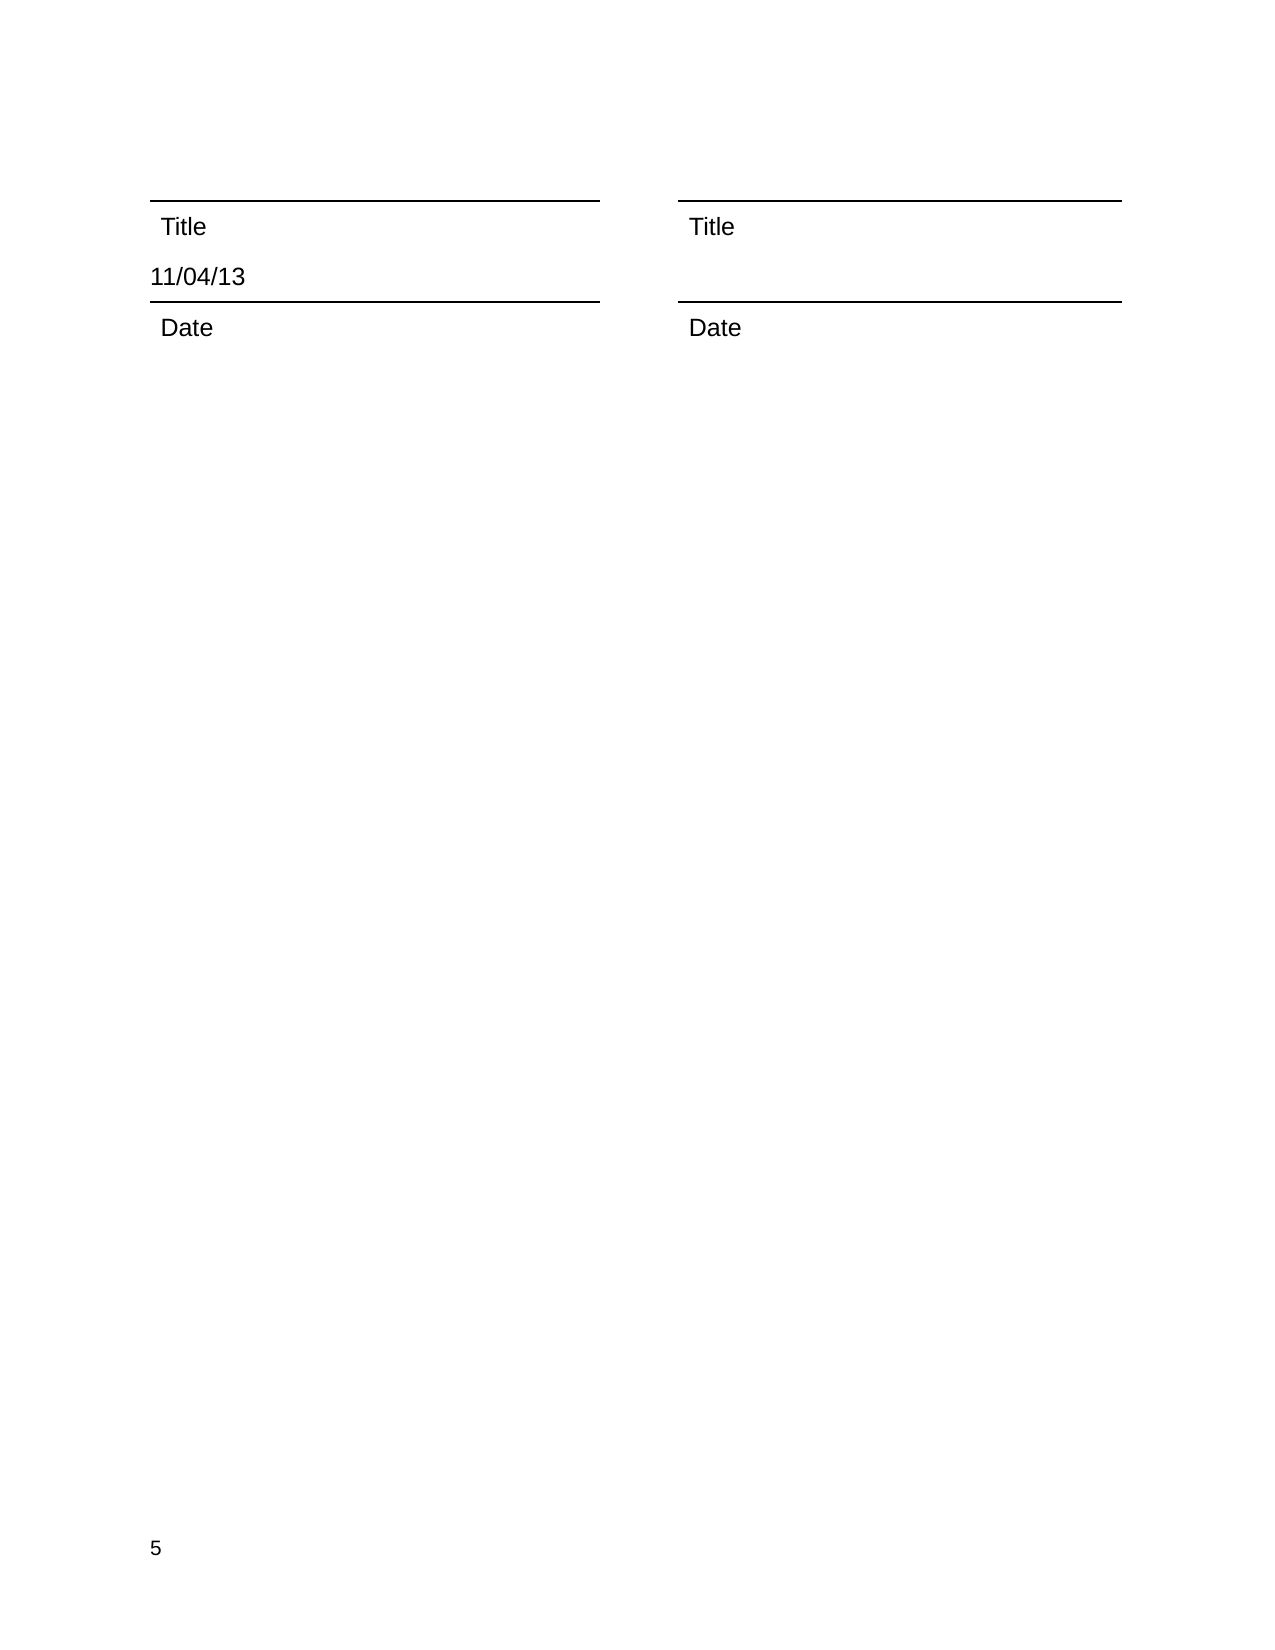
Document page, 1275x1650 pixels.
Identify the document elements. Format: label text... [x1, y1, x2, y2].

table_cell Title [678, 202, 1122, 251]
table_header [678, 150, 1122, 199]
table_header [600, 150, 678, 199]
table_cell [600, 301, 678, 352]
table_cell [600, 251, 678, 301]
table_cell [600, 200, 678, 251]
table_header [150, 150, 600, 199]
table_cell 11/04/13 [150, 251, 600, 301]
table_cell Date [678, 303, 1122, 352]
table_cell Date [150, 303, 600, 352]
table_cell [678, 251, 1122, 301]
table_cell Title [150, 202, 600, 251]
